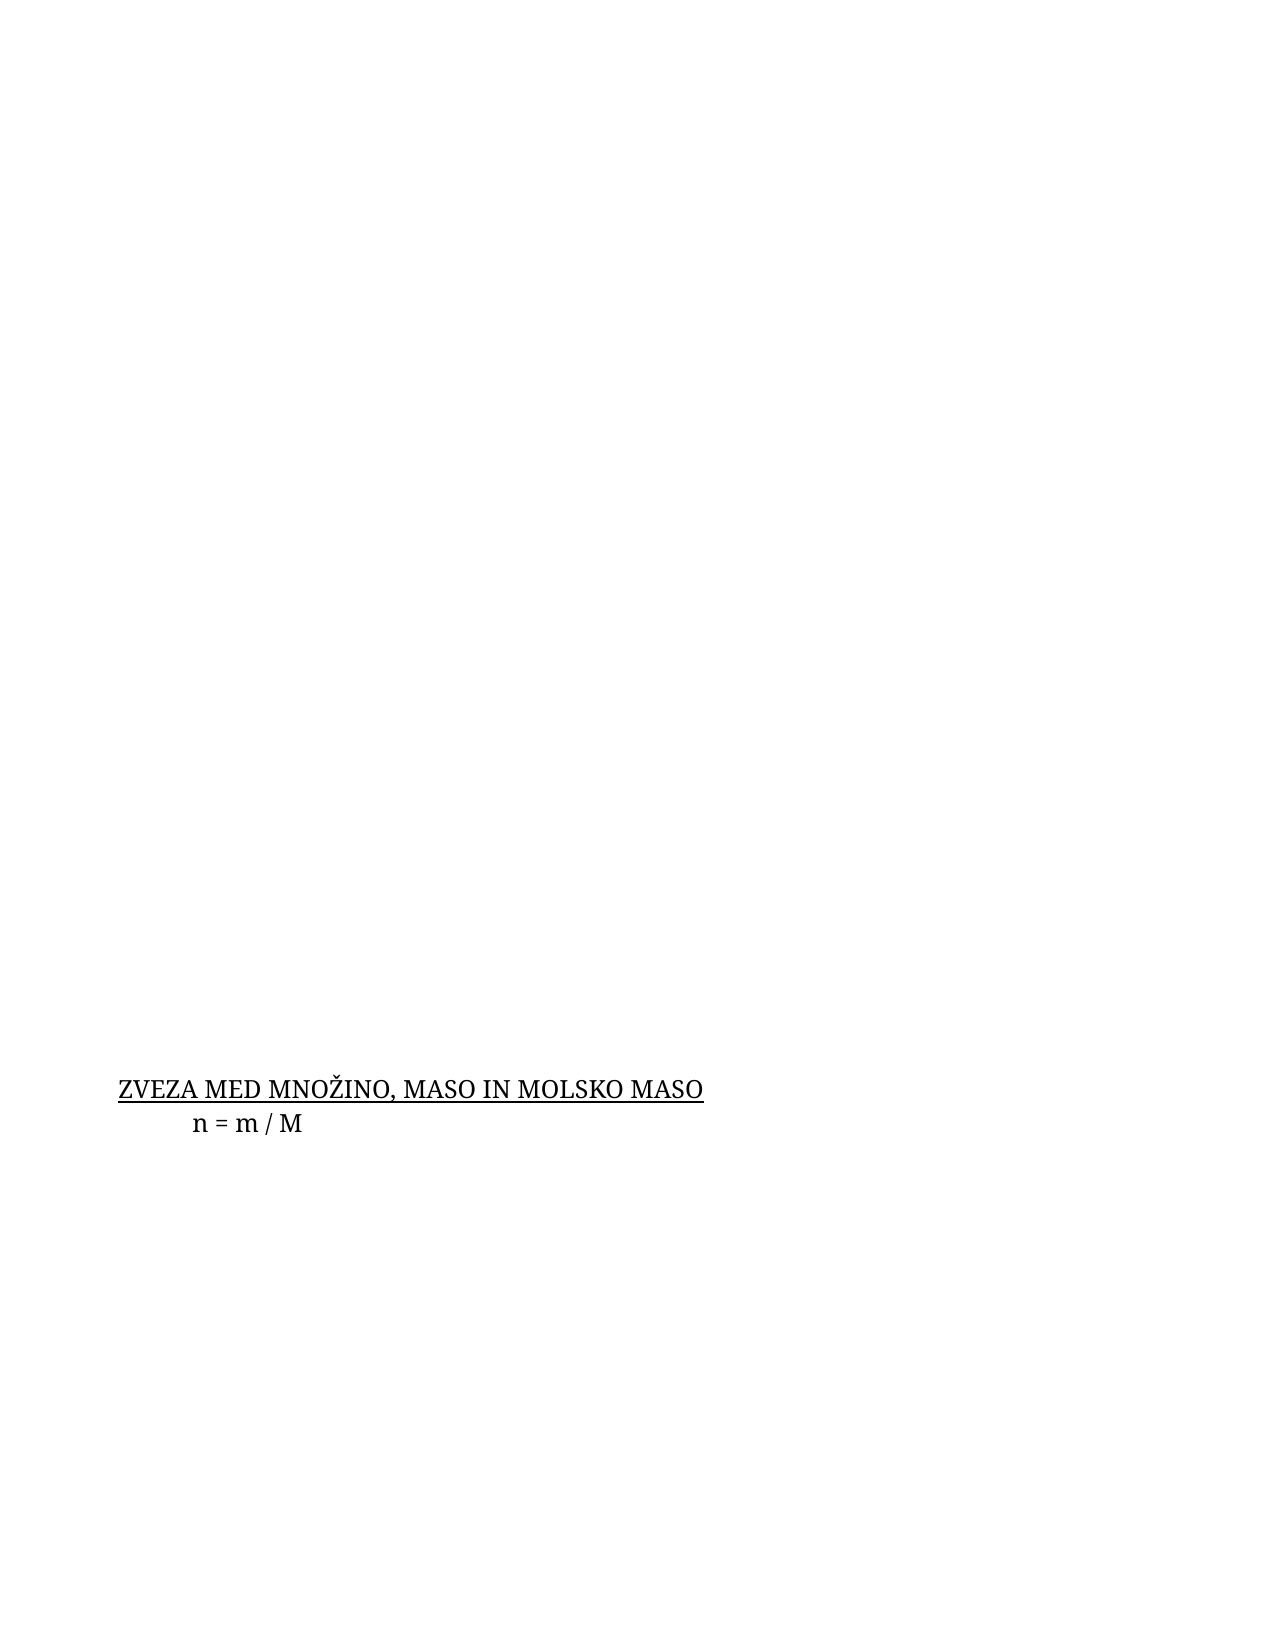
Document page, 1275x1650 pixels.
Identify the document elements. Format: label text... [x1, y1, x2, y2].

text > Velika površinska napetost [118, 186, 1157, 220]
text ZVEZA MED MNOŽINO, MASO IN MOLSKO MASO [118, 1072, 1157, 1106]
text n …... množina snovi [mol] [118, 561, 1157, 595]
text > Je masa 1 mol-a snovi, ki je številčno enaka Ar / Mr, le da ima enoto g/mol [118, 936, 1157, 970]
text > Visoko vrelišče (100 °C) [118, 152, 1157, 186]
text MNOŽINA SNOVI IN MOLSKA MASA [118, 425, 1157, 459]
text - Anomalije vode, kot posledica vodikovih vezi: [118, 118, 1157, 152]
text - Fizikalna količina, ki predstavlja določeno število delcev snovi [118, 493, 1157, 527]
text -------------------------------------------------------------------------------------------------------------------------------------- [118, 391, 1157, 425]
text > gostota ledu ~9% manjša od gostote vode [118, 254, 1157, 288]
text Za več molov snovi računamo: [118, 799, 1157, 833]
text > Nenavadno spreminjanje gostote z temperaturo [118, 220, 1157, 254]
text M [g/mol] [118, 1004, 1157, 1038]
text > Velika specifična toplota (Cp = 4.18 kJ/kgK) [118, 322, 1157, 357]
text n = m / M [118, 1106, 1157, 1140]
text NA = 6,02 ⋅ 1023 mol-1 [118, 731, 1157, 765]
text > Velika izparilna topolota (ΔH izp. = 2270 KJ/kg) [118, 288, 1157, 322]
text N = n ⋅ NA [118, 833, 1157, 867]
text MOLSKA MASA SNOVI [118, 902, 1157, 936]
text - 1 mol je množina snovi, ki vsebuje toliko delcev kot je atomov v 12g ogljikovega izotopa 12C – avogadova konstanta (NA) [118, 629, 1157, 697]
